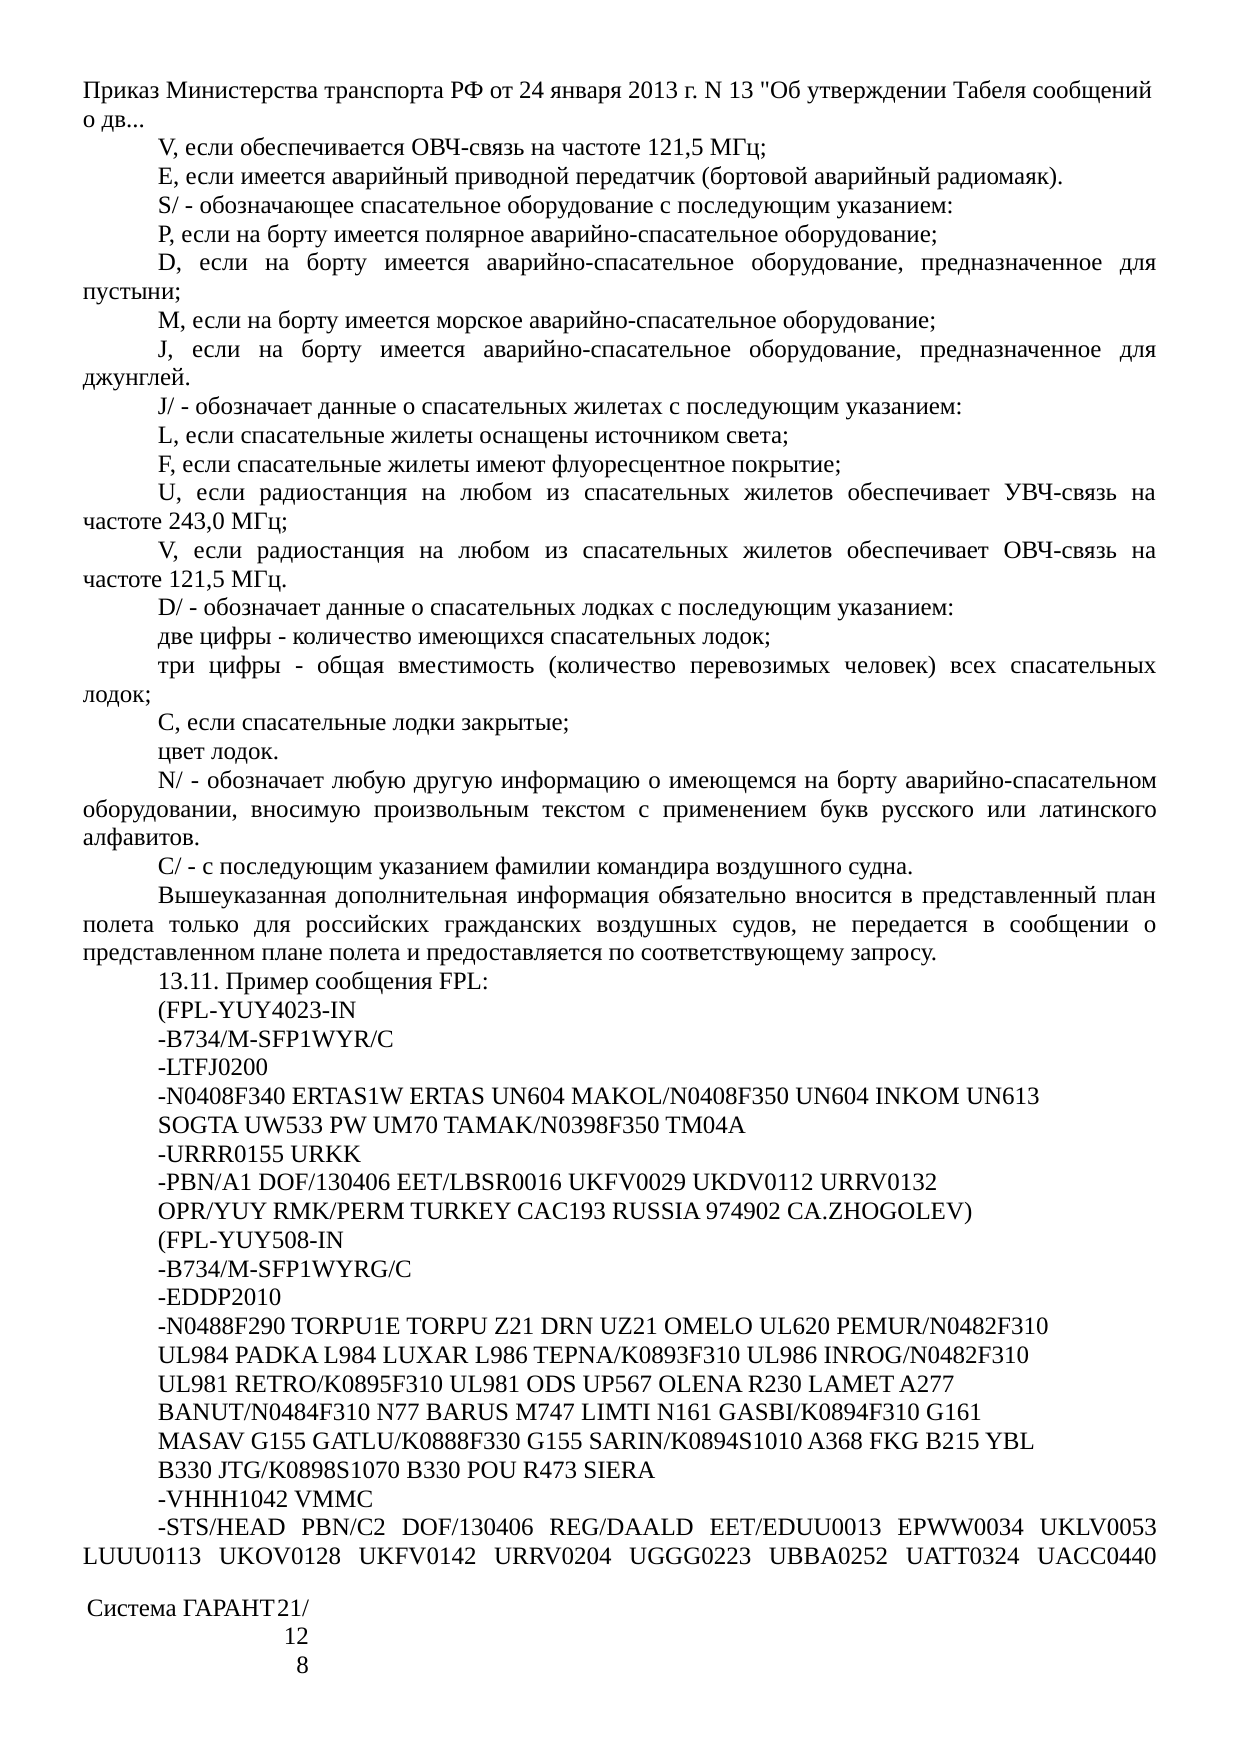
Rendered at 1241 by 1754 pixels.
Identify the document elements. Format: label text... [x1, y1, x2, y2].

text (FPL-YUY4023-IN [83, 995, 1157, 1024]
text две цифры - количество имеющихся спасательных лодок; [83, 621, 1157, 650]
text SOGTA UW533 PW UM70 TAMAK/N0398F350 TM04A [83, 1110, 1157, 1139]
text D, если на борту имеется аварийно-спасательное оборудование, предназначенное для пустыни; [83, 247, 1157, 305]
text цвет лодок. [83, 736, 1157, 765]
text L, если спасательные жилеты оснащены источником света; [83, 420, 1157, 449]
text B330 JTG/K0898S1070 B330 POU R473 SIERA [83, 1455, 1157, 1484]
text M, если на борту имеется морское аварийно-спасательное оборудование; [83, 305, 1157, 334]
text -N0488F290 TORPU1E TORPU Z21 DRN UZ21 OMELO UL620 PEMUR/N0482F310 [83, 1311, 1157, 1340]
text -N0408F340 ERTAS1W ERTAS UN604 MAKOL/N0408F350 UN604 INKOM UN613 [83, 1081, 1157, 1110]
text D/ - обозначает данные о спасательных лодках с последующим указанием: [83, 592, 1157, 621]
text (FPL-YUY508-IN [83, 1225, 1157, 1254]
text Вышеуказанная дополнительная информация обязательно вносится в представленный план полета только для российских гражданских воздушных судов, не передается в сообщении о представленном плане полета и предоставляется по соответствующему запросу. [83, 880, 1157, 966]
text UL981 RETRO/K0895F310 UL981 ODS UP567 OLENA R230 LAMET A277 [83, 1369, 1157, 1397]
text -STS/HEAD PBN/C2 DOF/130406 REG/DAALD EET/EDUU0013 EPWW0034 UKLV0053 LUUU0113 UKOV0128 UKFV0142 URRV0204 UGGG0223 UBBA0252 UATT0324 UACC0440 [83, 1512, 1157, 1570]
text F, если спасательные жилеты имеют флуоресцентное покрытие; [83, 449, 1157, 477]
text J, если на борту имеется аварийно-спасательное оборудование, предназначенное для джунглей. [83, 334, 1157, 391]
text U, если радиостанция на любом из спасательных жилетов обеспечивает УВЧ-связь на частоте 243,0 МГц; [83, 477, 1157, 535]
text V, если радиостанция на любом из спасательных жилетов обеспечивает ОВЧ-связь на частоте 121,5 МГц. [83, 535, 1157, 592]
text -PBN/A1 DOF/130406 EET/LBSR0016 UKFV0029 UKDV0112 URRV0132 [83, 1167, 1157, 1196]
text E, если имеется аварийный приводной передатчик (бортовой аварийный радиомаяк). [83, 161, 1157, 190]
text -URRR0155 URKK [83, 1139, 1157, 1167]
text S/ - обозначающее спасательное оборудование с последующим указанием: [83, 190, 1157, 219]
text -VHHH1042 VMMC [83, 1484, 1157, 1512]
text 13.11. Пример сообщения FPL: [83, 966, 1157, 995]
text -B734/M-SFP1WYRG/C [83, 1254, 1157, 1282]
text J/ - обозначает данные о спасательных жилетах с последующим указанием: [83, 391, 1157, 420]
text -LTFJ0200 [83, 1052, 1157, 1081]
text -B734/M-SFP1WYR/C [83, 1024, 1157, 1052]
text OPR/YUY RMK/PERM TURKEY CAC193 RUSSIA 974902 CA.ZHOGOLEV) [83, 1196, 1157, 1225]
text UL984 PADKA L984 LUXAR L986 TEPNA/K0893F310 UL986 INROG/N0482F310 [83, 1340, 1157, 1369]
text MASAV G155 GATLU/K0888F330 G155 SARIN/K0894S1010 A368 FKG B215 YBL [83, 1426, 1157, 1455]
text P, если на борту имеется полярное аварийно-спасательное оборудование; [83, 219, 1157, 247]
text три цифры - общая вместимость (количество перевозимых человек) всех спасательных лодок; [83, 650, 1157, 707]
text V, если обеспечивается ОВЧ-связь на частоте 121,5 МГц; [83, 132, 1157, 161]
text C/ - с последующим указанием фамилии командира воздушного судна. [83, 851, 1157, 880]
text N/ - обозначает любую другую информацию о имеющемся на борту аварийно-спасательном оборудовании, вносимую произвольным текстом с применением букв русского или латинского алфавитов. [83, 765, 1157, 851]
text -EDDP2010 [83, 1282, 1157, 1311]
text C, если спасательные лодки закрытые; [83, 707, 1157, 736]
text BANUT/N0484F310 N77 BARUS M747 LIMTI N161 GASBI/K0894F310 G161 [83, 1397, 1157, 1426]
